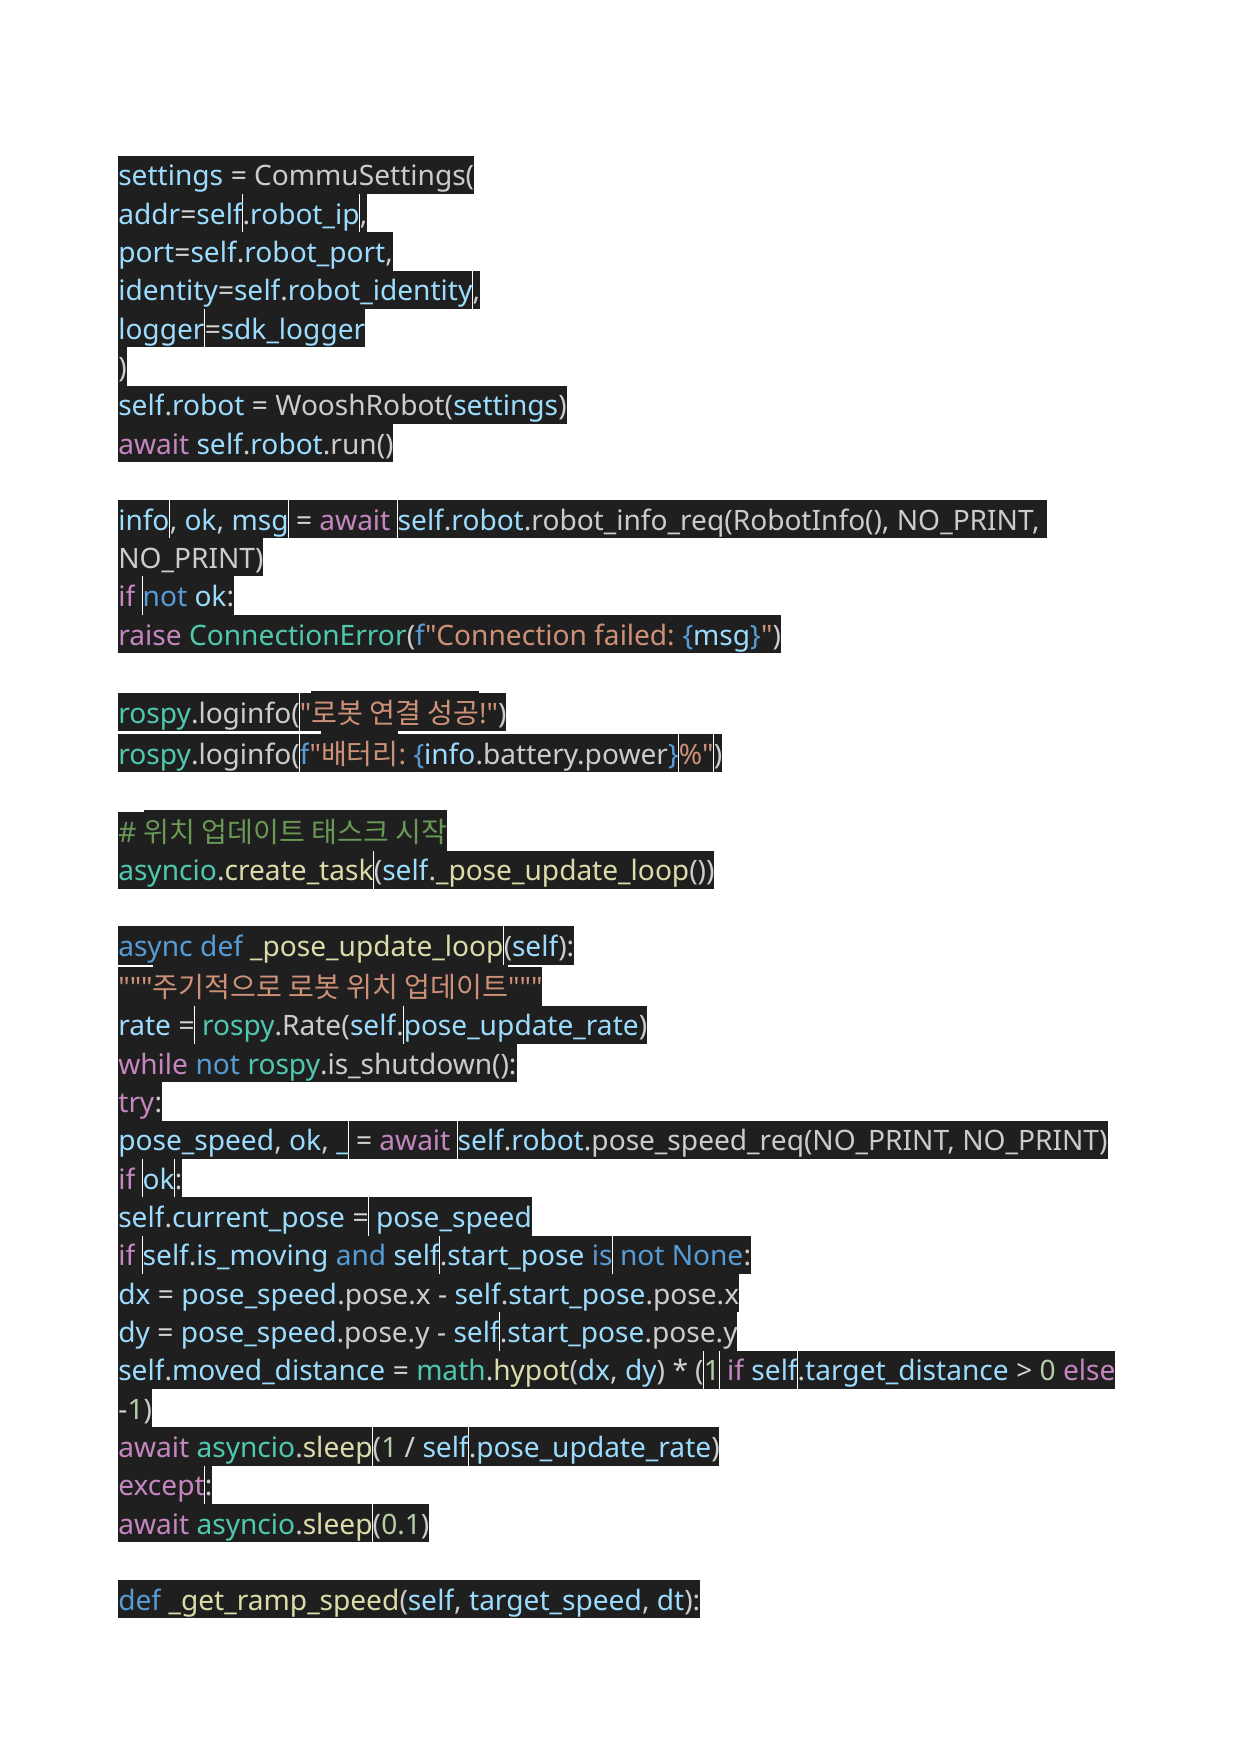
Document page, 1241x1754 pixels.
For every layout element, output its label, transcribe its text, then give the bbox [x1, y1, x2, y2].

text rospy.loginfo(f"배터리: {info.battery.power}%") [118, 731, 1122, 772]
text dy = pose_speed.pose.y - self.start_pose.pose.y [118, 1312, 1122, 1351]
text ) [118, 347, 1122, 386]
text while not rospy.is_shutdown(): [118, 1044, 1122, 1082]
text """주기적으로 로봇 위치 업데이트""" [118, 965, 1122, 1006]
text asyncio.create_task(self._pose_update_loop()) [118, 851, 1122, 889]
text identity=self.robot_identity, [118, 271, 1122, 309]
text port=self.robot_port, [118, 232, 1122, 271]
text self.current_pose = pose_speed [118, 1197, 1122, 1236]
text dx = pose_speed.pose.x - self.start_pose.pose.x [118, 1274, 1122, 1312]
text if ok: [118, 1159, 1122, 1197]
text if self.is_moving and self.start_pose is not None: [118, 1236, 1122, 1274]
text try: [118, 1082, 1122, 1121]
text raise ConnectionError(f"Connection failed: {msg}") [118, 615, 1122, 653]
text settings = CommuSettings( [118, 156, 1122, 194]
text rospy.loginfo("로봇 연결 성공!") [118, 691, 1122, 731]
text def _get_ramp_speed(self, target_speed, dt): [118, 1580, 1122, 1618]
text addr=self.robot_ip, [118, 194, 1122, 232]
text self.moved_distance = math.hypot(dx, dy) * (1 if self.target_distance > 0 else -1) [118, 1351, 1122, 1427]
text # 위치 업데이트 태스크 시작 [118, 810, 1122, 851]
text pose_speed, ok, _ = await self.robot.pose_speed_req(NO_PRINT, NO_PRINT) [118, 1121, 1122, 1159]
text self.robot = WooshRobot(settings) [118, 386, 1122, 424]
text async def _pose_update_loop(self): [118, 926, 1122, 965]
text rate = rospy.Rate(self.pose_update_rate) [118, 1006, 1122, 1044]
text except: [118, 1466, 1122, 1504]
text await asyncio.sleep(1 / self.pose_update_rate) [118, 1427, 1122, 1466]
text logger=sdk_logger [118, 309, 1122, 347]
text await self.robot.run() [118, 424, 1122, 462]
text info, ok, msg = await self.robot.robot_info_req(RobotInfo(), NO_PRINT, NO_PRINT) [118, 500, 1122, 576]
text if not ok: [118, 576, 1122, 615]
text await asyncio.sleep(0.1) [118, 1504, 1122, 1542]
